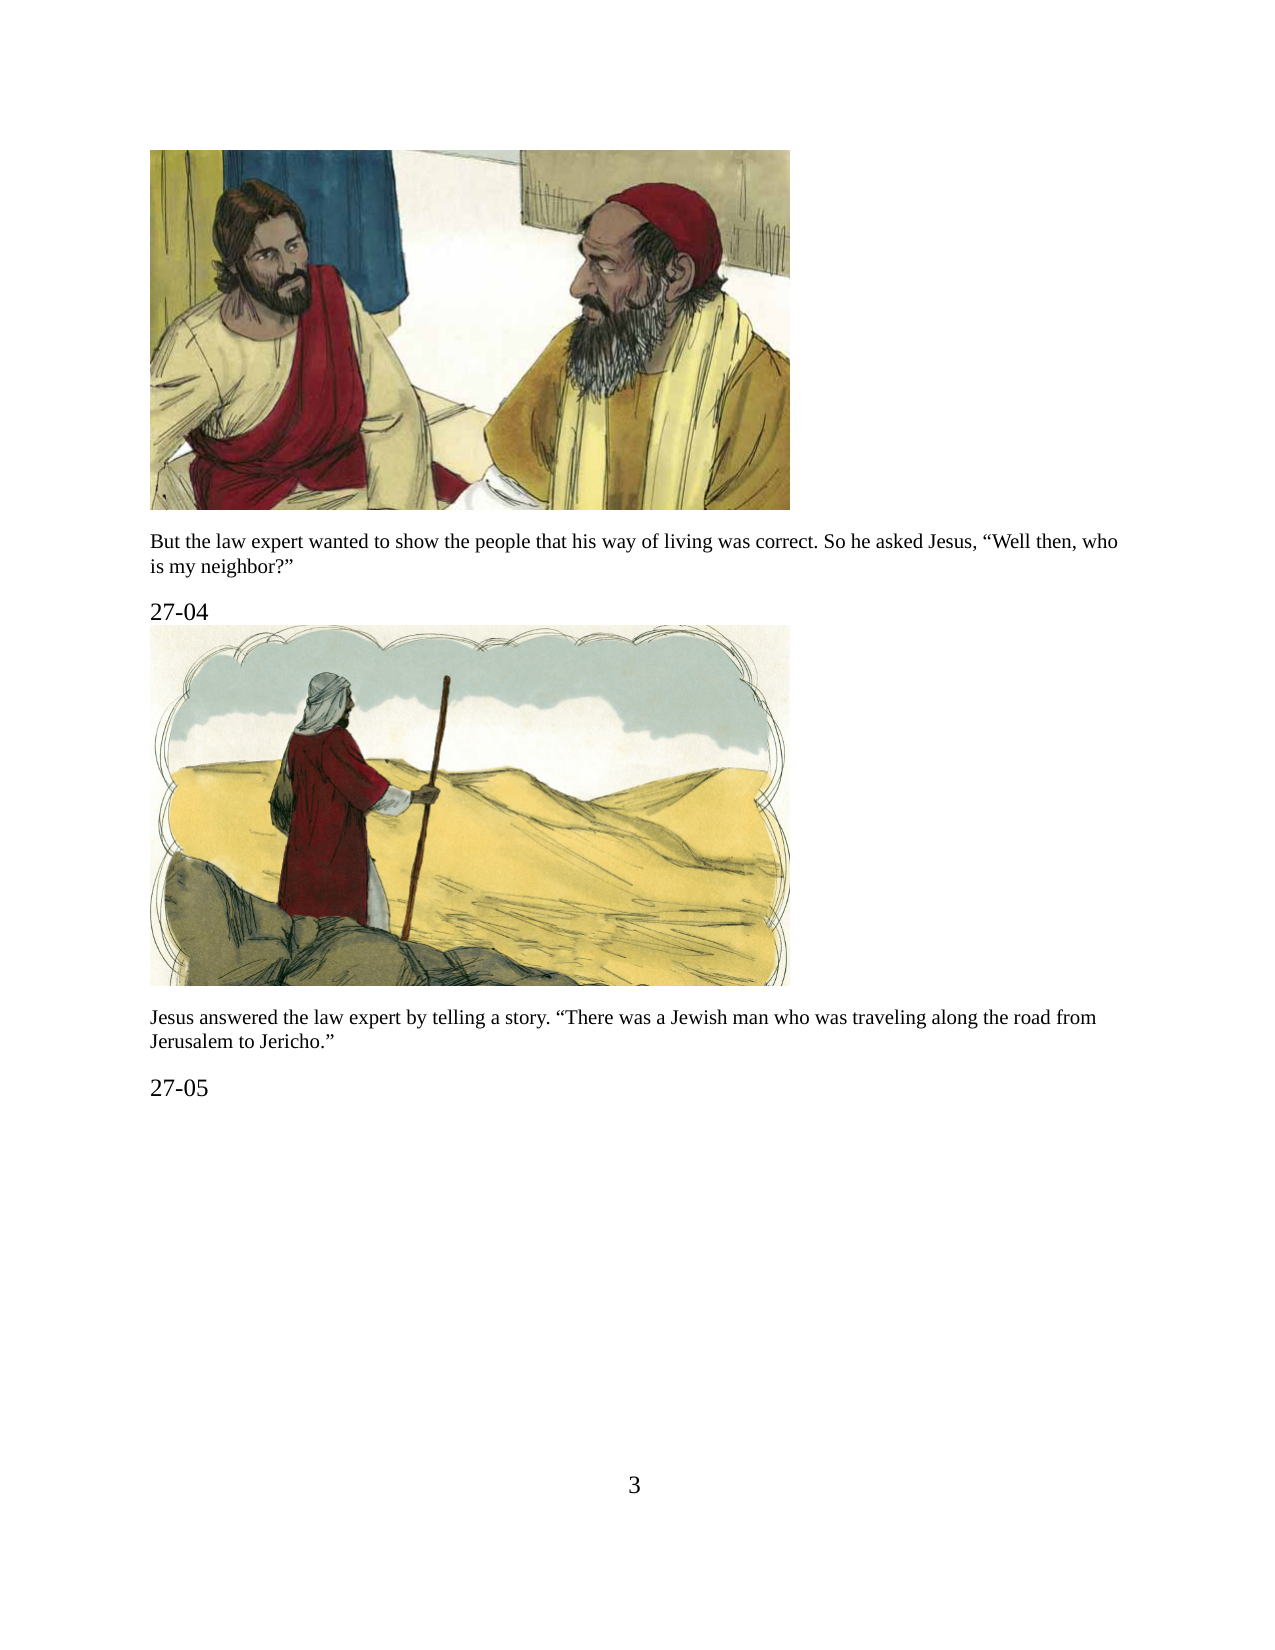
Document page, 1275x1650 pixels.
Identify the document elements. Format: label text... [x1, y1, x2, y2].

picture [150, 150, 790, 510]
picture [150, 625, 790, 986]
text Jesus answered the law expert by telling a story. “There was a Jewish man who was traveling along the road from Jerusalem to Jericho.” [150, 1005, 1125, 1053]
subtitle 27-05 [150, 1073, 1125, 1102]
text But the law expert wanted to show the people that his way of living was correct. So he asked Jesus, “Well then, who is my neighbor?” [150, 529, 1125, 578]
subtitle 27-04 [150, 597, 1125, 626]
